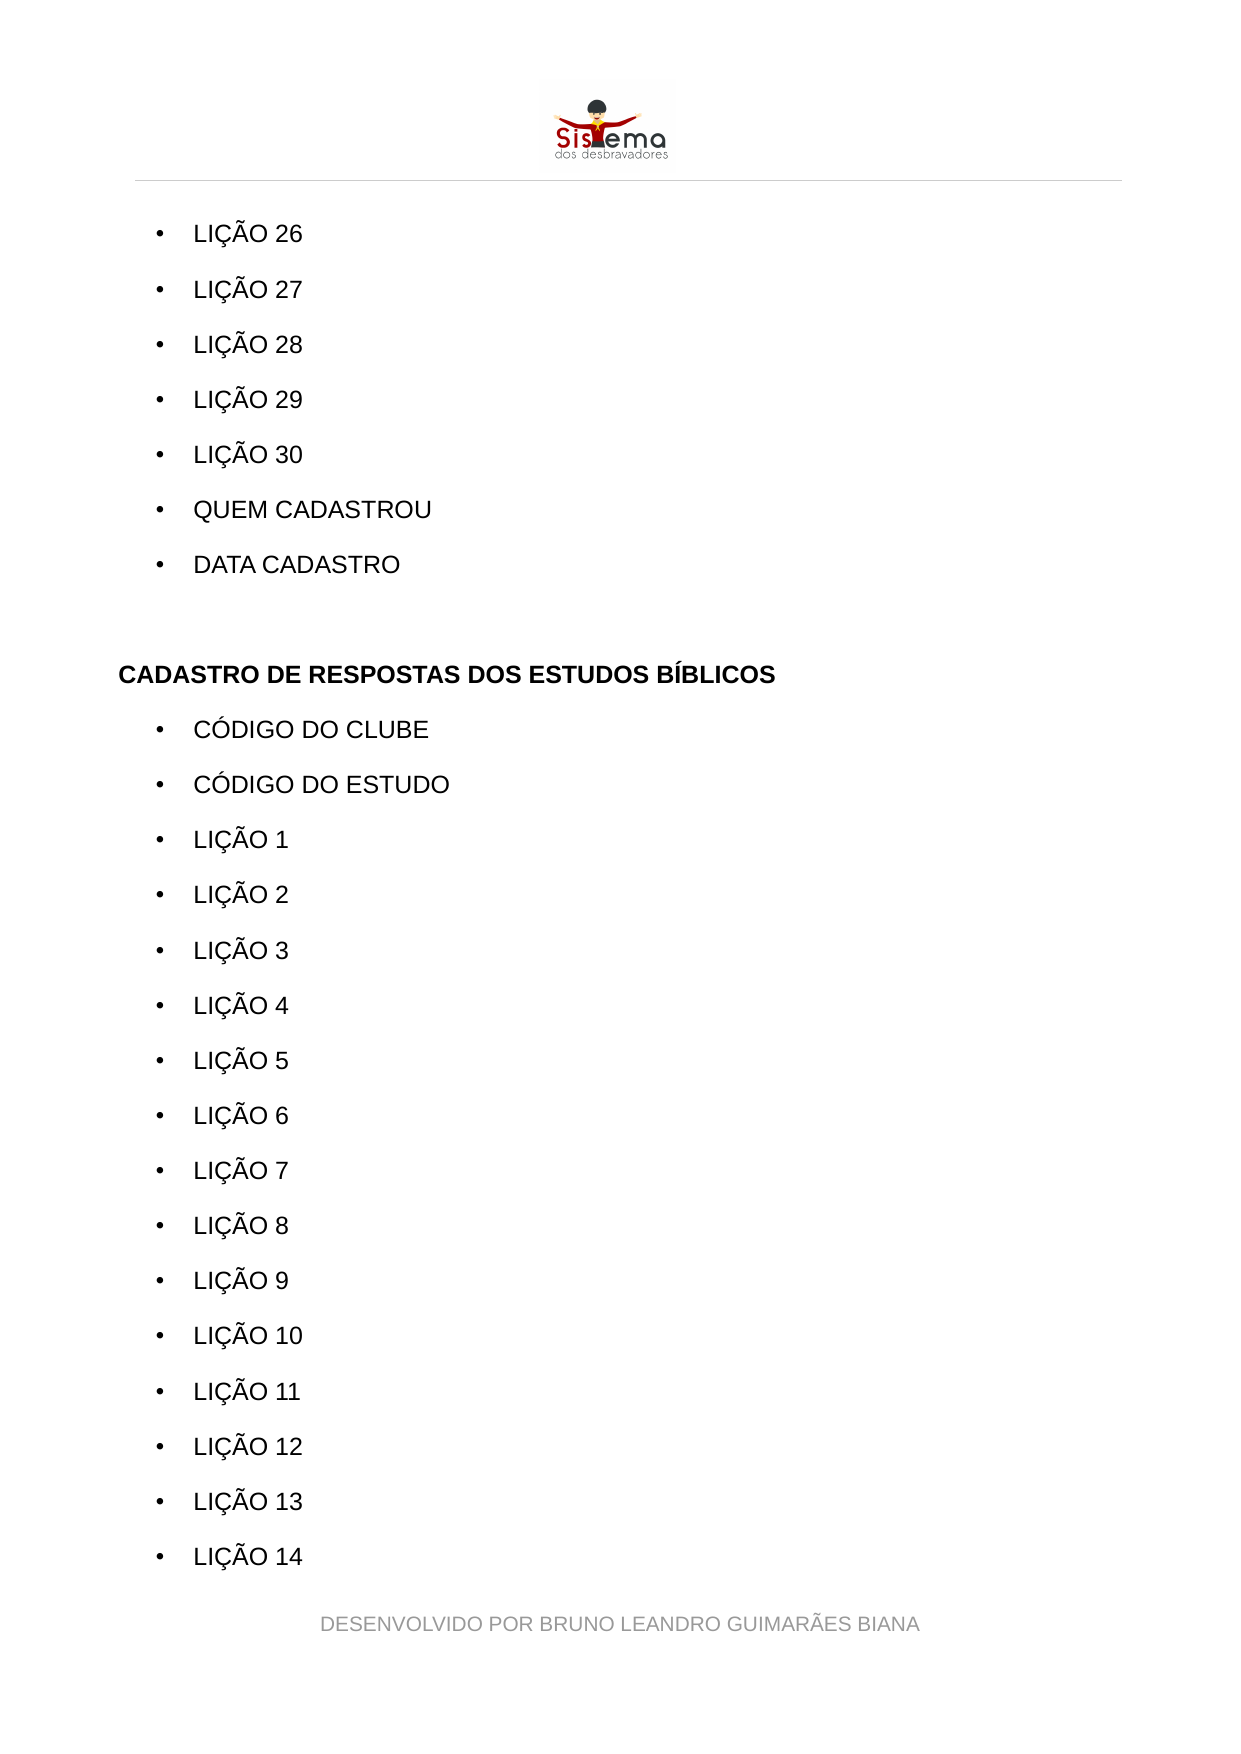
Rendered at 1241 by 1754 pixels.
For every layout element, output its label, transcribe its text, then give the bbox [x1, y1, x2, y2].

list LIÇÃO 2 [156, 881, 1122, 909]
list LIÇÃO 7 [156, 1156, 1122, 1185]
list LIÇÃO 11 [156, 1376, 1122, 1405]
picture [538, 79, 677, 173]
list DATA CADASTRO [156, 550, 1122, 579]
list LIÇÃO 1 [156, 825, 1122, 854]
list LIÇÃO 6 [156, 1101, 1122, 1130]
list LIÇÃO 4 [156, 991, 1122, 1019]
list LIÇÃO 10 [156, 1321, 1122, 1350]
list LIÇÃO 5 [156, 1046, 1122, 1075]
list LIÇÃO 30 [156, 440, 1122, 469]
list LIÇÃO 27 [156, 274, 1122, 303]
list LIÇÃO 8 [156, 1211, 1122, 1240]
list LIÇÃO 13 [156, 1487, 1122, 1516]
list LIÇÃO 14 [156, 1542, 1122, 1571]
list CÓDIGO DO ESTUDO [156, 770, 1122, 799]
list LIÇÃO 3 [156, 936, 1122, 964]
list LIÇÃO 12 [156, 1432, 1122, 1460]
list QUEM CADASTROU [156, 495, 1122, 524]
list LIÇÃO 9 [156, 1266, 1122, 1295]
list CÓDIGO DO CLUBE [156, 715, 1122, 744]
list LIÇÃO 28 [156, 330, 1122, 358]
text CADASTRO DE RESPOSTAS DOS ESTUDOS BÍBLICOS [118, 660, 1122, 689]
list LIÇÃO 29 [156, 385, 1122, 414]
list LIÇÃO 26 [156, 219, 1122, 248]
